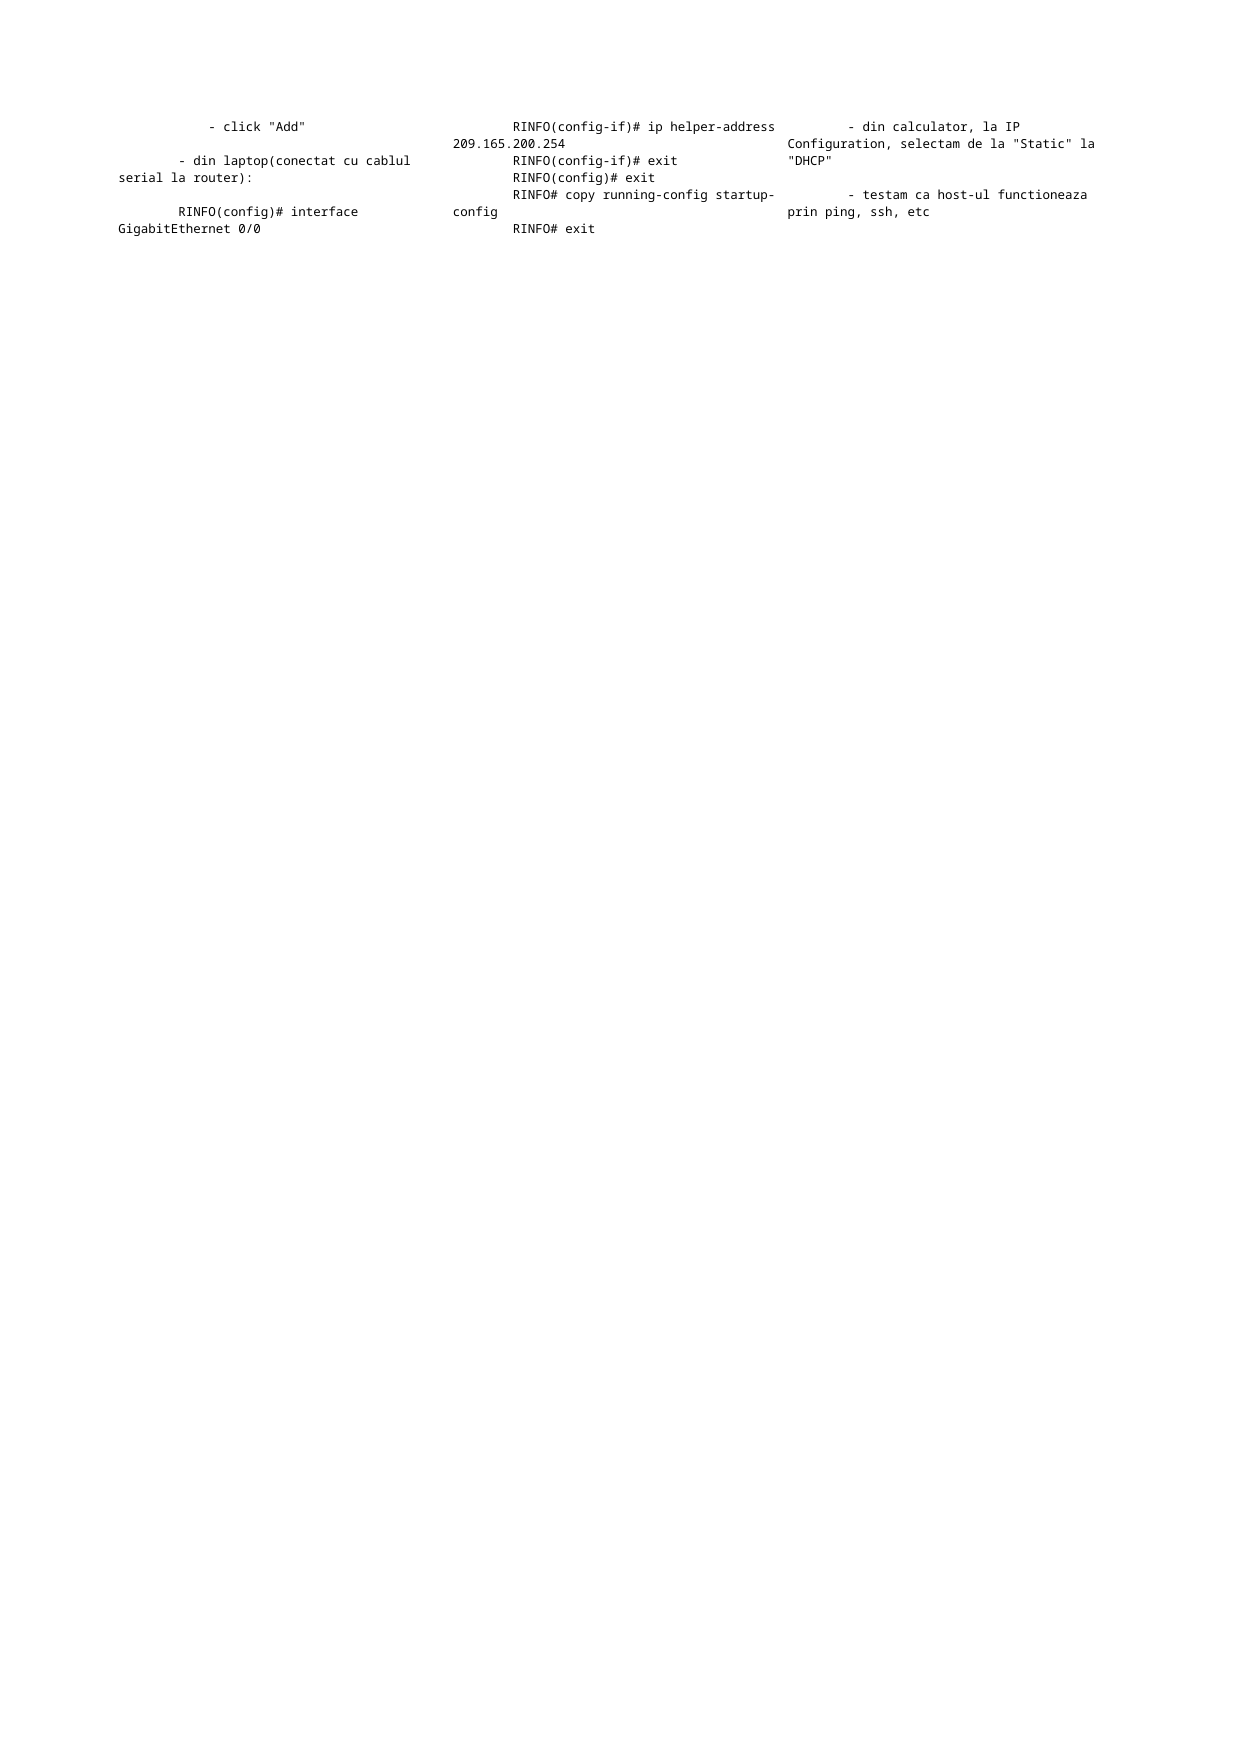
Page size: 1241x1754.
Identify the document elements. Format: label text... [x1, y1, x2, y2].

text - din laptop(conectat cu cablul serial la router): [118, 152, 453, 186]
text - click "Add" [118, 118, 453, 135]
text RINFO# exit [453, 221, 787, 238]
text - din calculator, la IP Configuration, selectam de la "Static" la "DHCP" [787, 118, 1122, 169]
text RINFO(config-if)# exit [453, 152, 787, 169]
text - testam ca host-ul functioneaza prin ping, ssh, etc [787, 186, 1122, 221]
text RINFO(config)# exit [453, 169, 787, 186]
text RINFO(config-if)# ip helper-address 209.165.200.254 [453, 118, 787, 152]
text RINFO(config)# interface GigabitEthernet 0/0 [118, 203, 453, 238]
text RINFO# copy running-config startup-config [453, 186, 787, 221]
